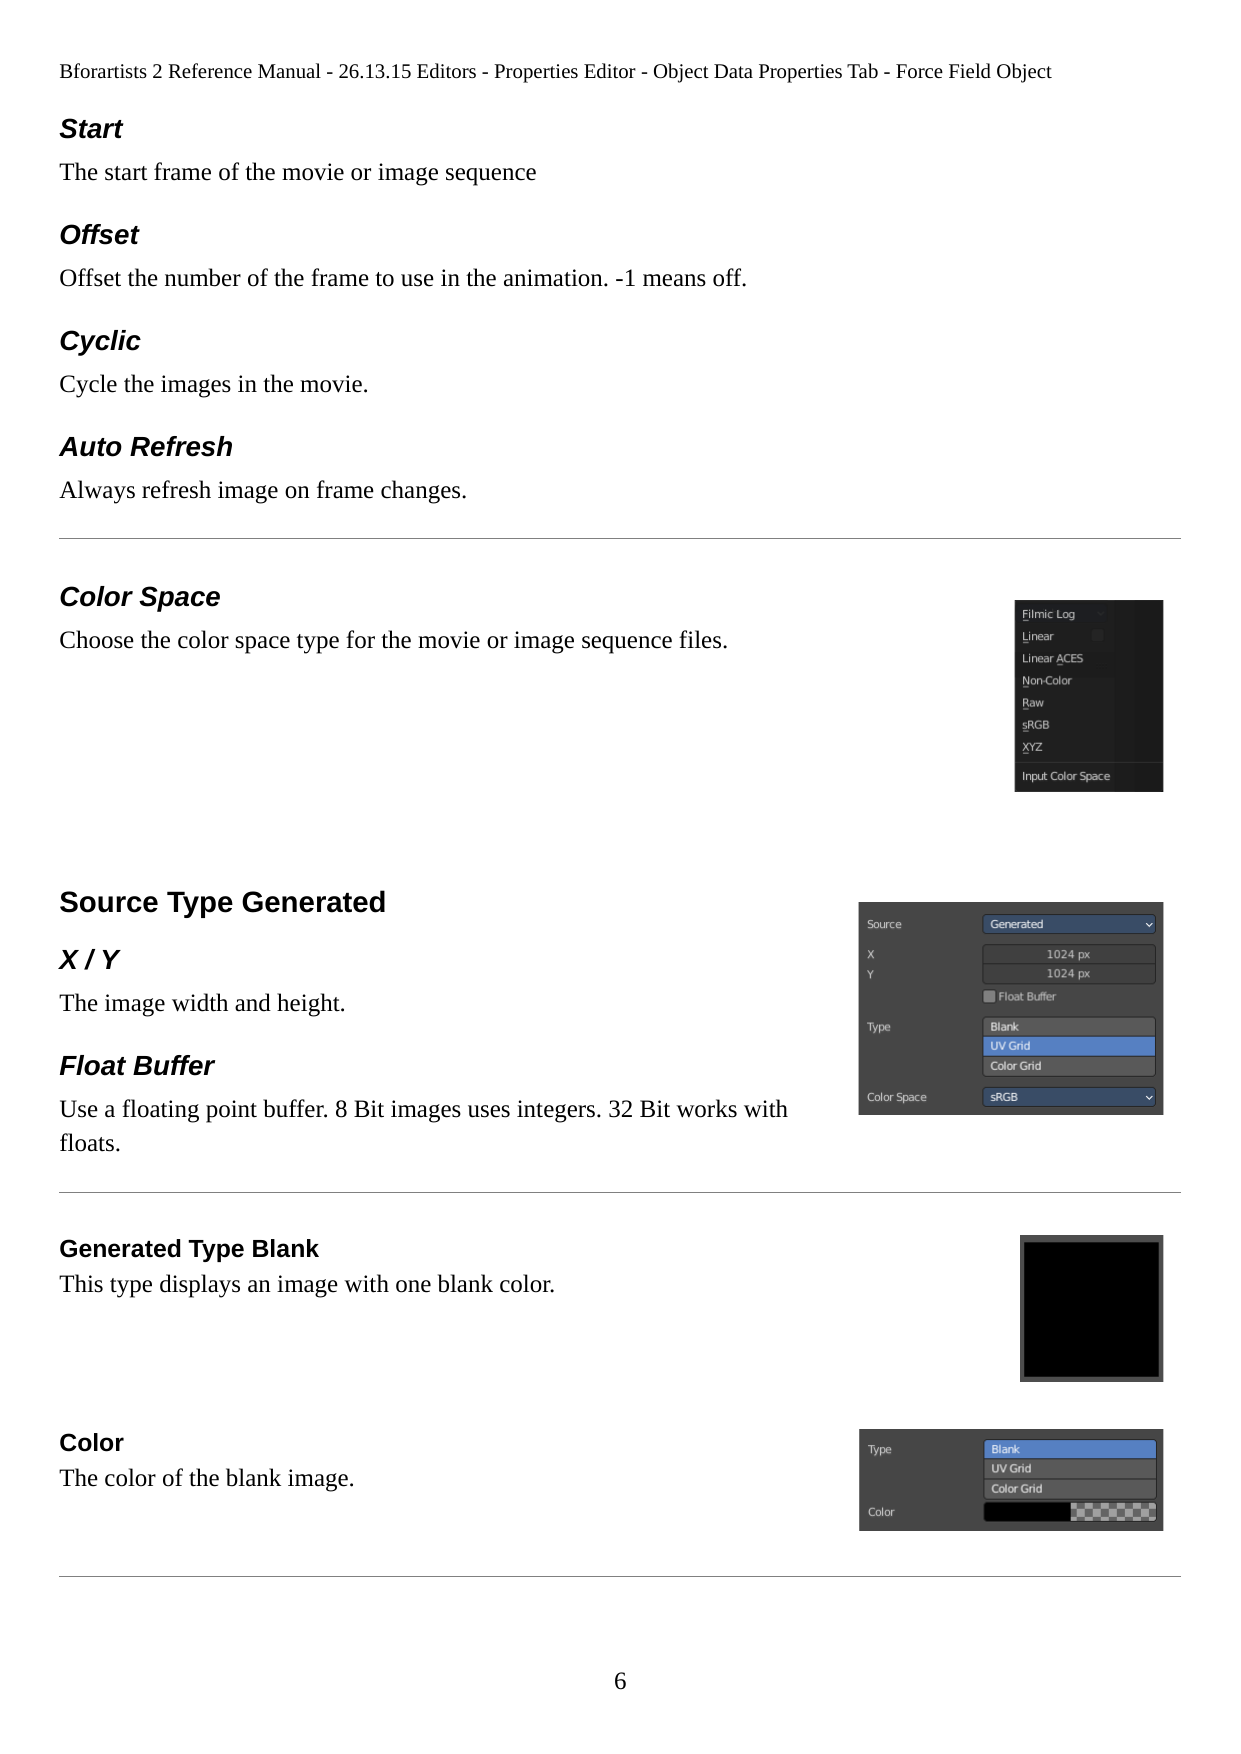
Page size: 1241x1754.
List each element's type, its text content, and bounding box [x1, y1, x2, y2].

subtitle [1164, 943, 1181, 975]
text Choose the color space type for the movie or image sequence files. [59, 625, 1014, 654]
subtitle Start [59, 113, 1181, 144]
text Cycle the images in the movie. [59, 369, 1181, 398]
text Use a floating point buffer. 8 Bit images uses integers. 32 Bit works with floats. [59, 1094, 1181, 1157]
text This type displays an image with one blank color. [59, 1269, 1020, 1298]
text The image width and height. [59, 988, 858, 1017]
picture [1020, 1235, 1164, 1382]
text The start frame of the movie or image sequence [59, 157, 1181, 186]
subtitle Offset [59, 218, 1181, 250]
text Offset the number of the frame to use in the animation. -1 means off. [59, 263, 1181, 292]
subtitle Float Buffer [59, 1049, 858, 1081]
picture [858, 902, 1164, 1115]
subtitle Cyclic [59, 324, 1181, 356]
subtitle Color Space [59, 581, 1181, 612]
text Always refresh image on frame changes. [59, 475, 1181, 503]
subtitle Auto Refresh [59, 430, 1181, 462]
subtitle Generated Type Blank [59, 1234, 1181, 1263]
text The color of the blank image. [59, 1463, 859, 1492]
picture [859, 1429, 1164, 1531]
picture [1014, 600, 1164, 792]
subtitle Color [59, 1428, 1181, 1457]
subtitle [1164, 1049, 1181, 1081]
subtitle Source Type Generated [59, 885, 1181, 918]
subtitle X / Y [59, 943, 858, 975]
